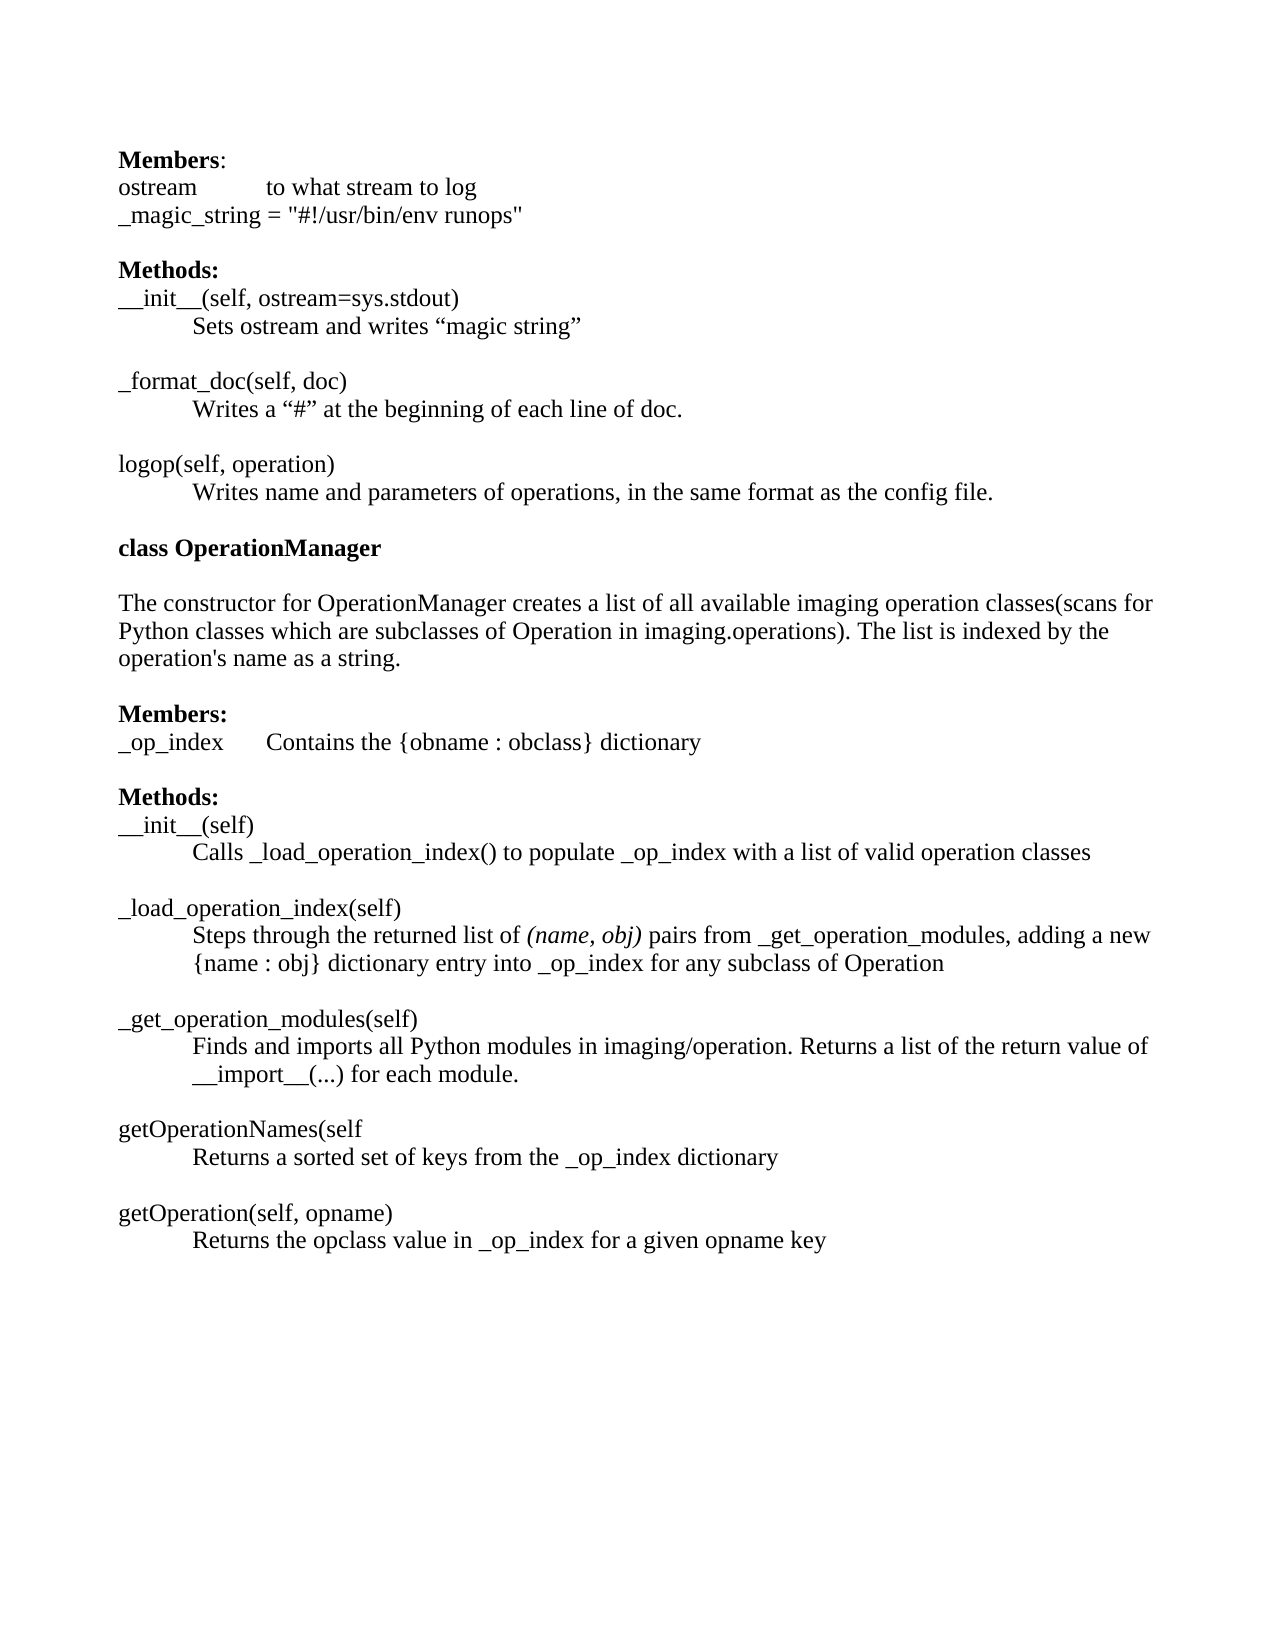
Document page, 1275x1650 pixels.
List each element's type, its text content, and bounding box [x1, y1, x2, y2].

text getOperation(self, opname) [118, 1199, 1157, 1226]
text ostream to what stream to log [118, 173, 1157, 201]
text _format_doc(self, doc) [118, 367, 1157, 395]
text Returns the opclass value in _op_index for a given opname key [118, 1226, 1157, 1254]
text _load_operation_index(self) [118, 894, 1157, 922]
text Steps through the returned list of (name, obj) pairs from _get_operation_modules, adding a new {name : obj} dictionary entry into _op_index for any subclass of Operation [118, 922, 1157, 977]
text class OperationManager [118, 534, 1157, 561]
text Sets ostream and writes “magic string” [118, 312, 1157, 340]
text Finds and imports all Python modules in imaging/operation. Returns a list of the return value of __import__(...) for each module. [118, 1032, 1157, 1088]
text _op_index Contains the {obname : obclass} dictionary [118, 728, 1157, 755]
text logop(self, operation) [118, 451, 1157, 478]
text __init__(self) [118, 811, 1157, 838]
text getOperationNames(self [118, 1116, 1157, 1143]
text Members: [118, 700, 1157, 728]
text Calls _load_operation_index() to populate _op_index with a list of valid operation classes [118, 838, 1157, 866]
text Returns a sorted set of keys from the _op_index dictionary [118, 1143, 1157, 1171]
text Members: [118, 146, 1157, 173]
text _magic_string = "#!/usr/bin/env runops" [118, 201, 1157, 229]
text Methods: [118, 257, 1157, 284]
text Writes name and parameters of operations, in the same format as the config file. [118, 478, 1157, 506]
text __init__(self, ostream=sys.stdout) [118, 284, 1157, 312]
text The constructor for OperationManager creates a list of all available imaging operation classes(scans for Python classes which are subclasses of Operation in imaging.operations). The list is indexed by the operation's name as a string. [118, 589, 1157, 672]
text Methods: [118, 783, 1157, 811]
text Writes a “#” at the beginning of each line of doc. [118, 395, 1157, 423]
text _get_operation_modules(self) [118, 1005, 1157, 1032]
